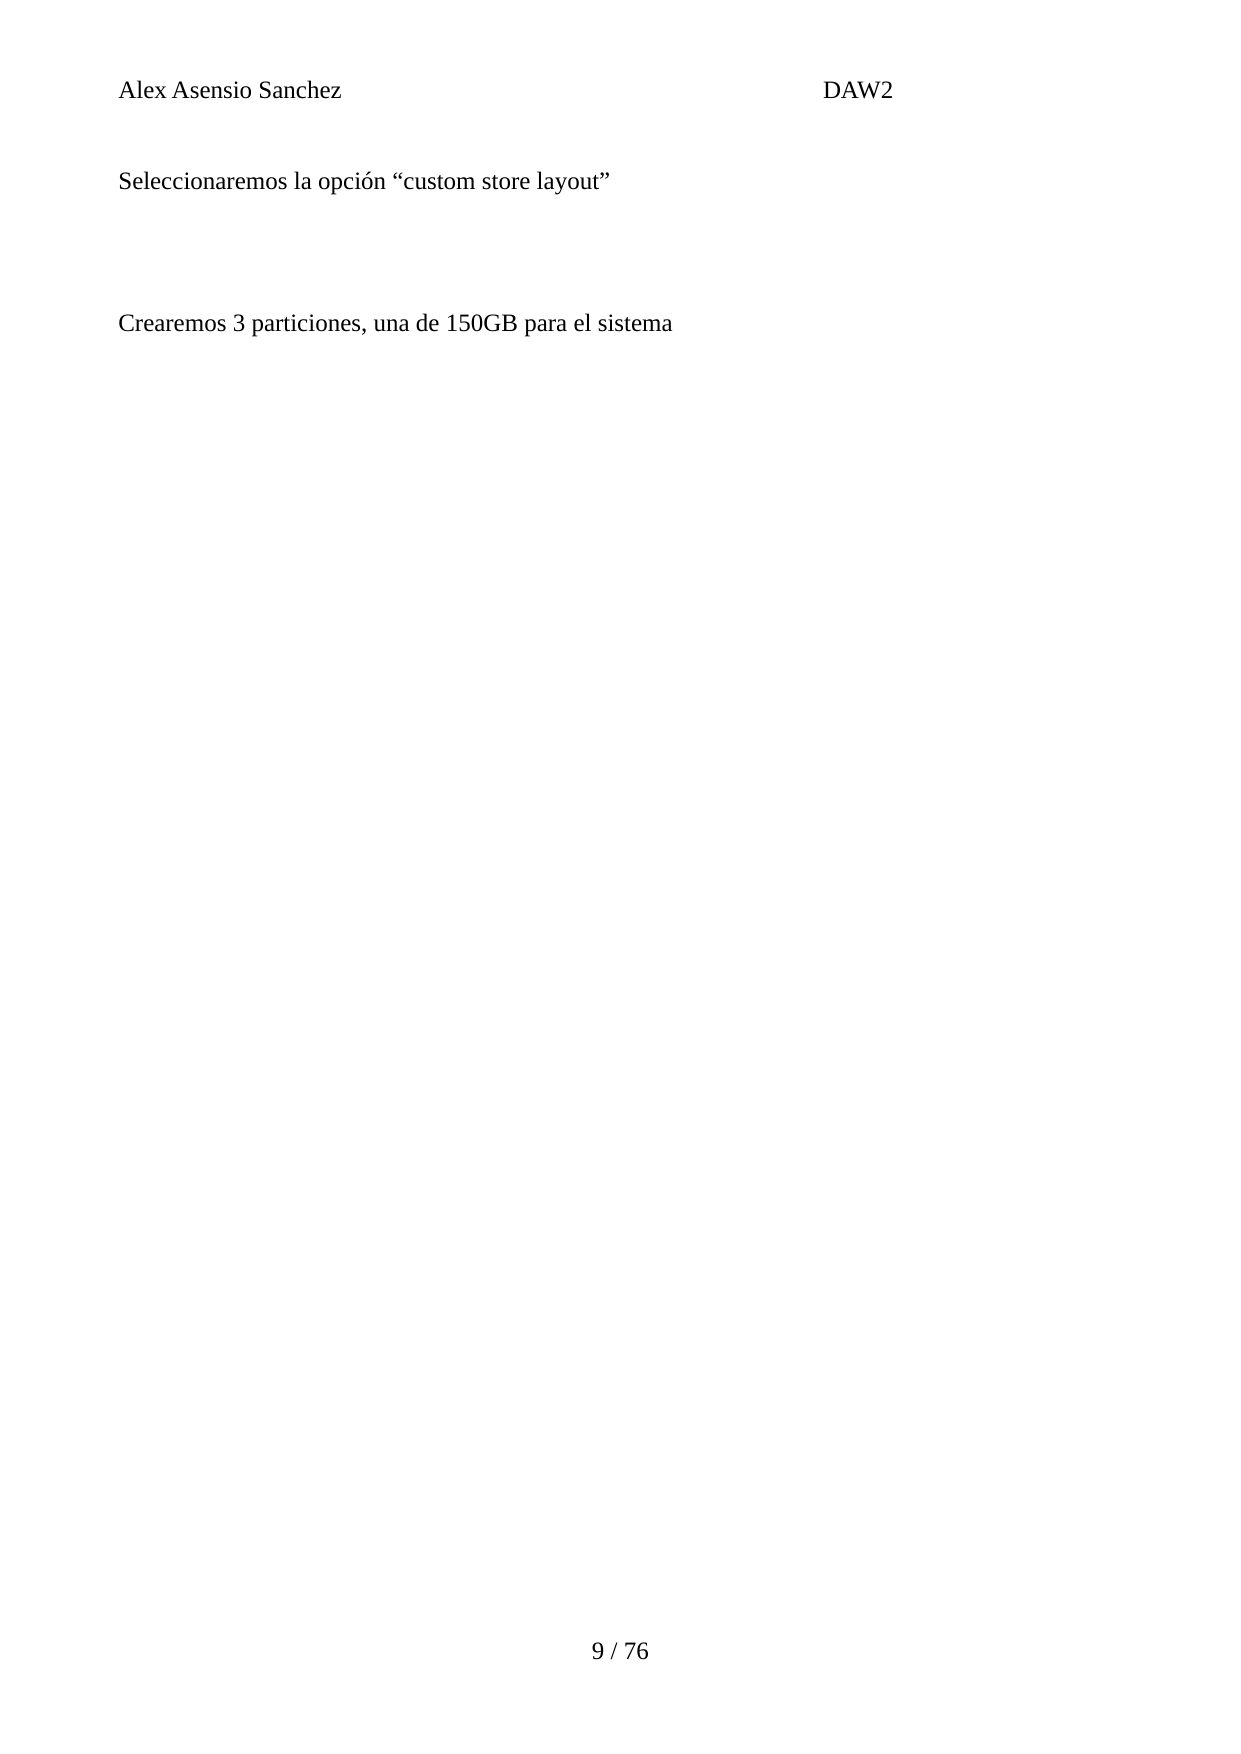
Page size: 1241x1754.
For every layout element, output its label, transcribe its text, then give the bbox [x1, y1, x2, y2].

text Seleccionaremos la opción “custom store layout” [118, 166, 1122, 194]
text Crearemos 3 particiones, una de 150GB para el sistema [118, 308, 1122, 337]
